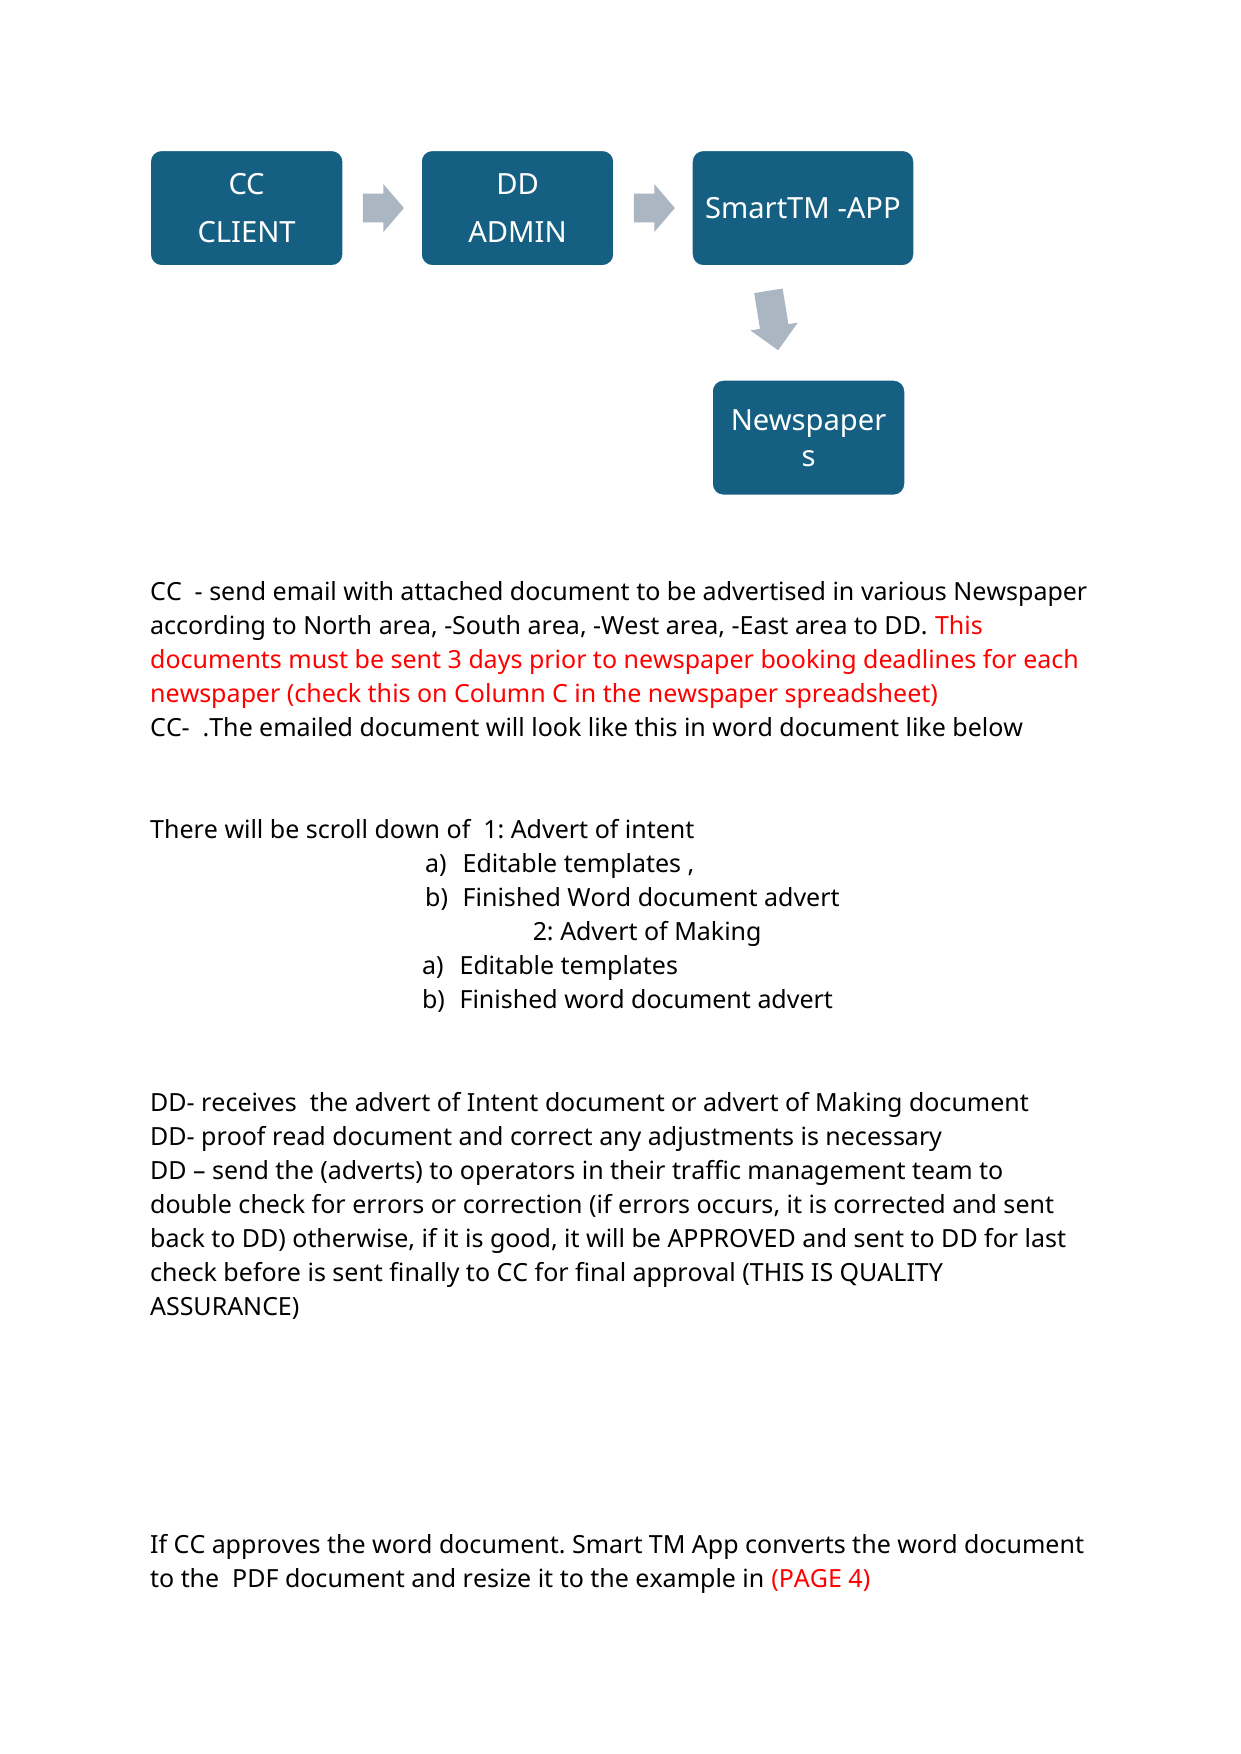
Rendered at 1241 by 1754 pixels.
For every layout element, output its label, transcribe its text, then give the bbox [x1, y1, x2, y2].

text DD – send the (adverts) to operators in their traffic management team to double check for errors or correction (if errors occurs, it is corrected and sent back to DD) otherwise, if it is good, it will be APPROVED and sent to DD for last check before is sent finally to CC for final approval (THIS IS QUALITY ASSURANCE) [150, 1152, 1090, 1323]
text If CC approves the word document. Smart TM App converts the word document to the PDF document and resize it to the example in (PAGE 4) [150, 1527, 1090, 1595]
text CC - send email with attached document to be advertised in various Newspaper according to North area, -South area, -West area, -East area to DD. This documents must be sent 3 days prior to newspaper booking deadlines for each newspaper (check this on Column C in the newspaper spreadsheet) [150, 573, 1090, 709]
text CC- .The emailed document will look like this in word document like below [150, 709, 1090, 744]
text DD- receives the advert of Intent document or advert of Making document [150, 1084, 1090, 1118]
list Editable templates [422, 948, 1090, 982]
list Finished word document advert [422, 982, 1090, 1016]
text 2: Advert of Making [150, 914, 1090, 948]
text There will be scroll down of 1: Advert of intent [150, 812, 1090, 846]
list Editable templates , [425, 846, 1090, 880]
list Finished Word document advert [425, 880, 1090, 914]
text DD- proof read document and correct any adjustments is necessary [150, 1118, 1090, 1152]
